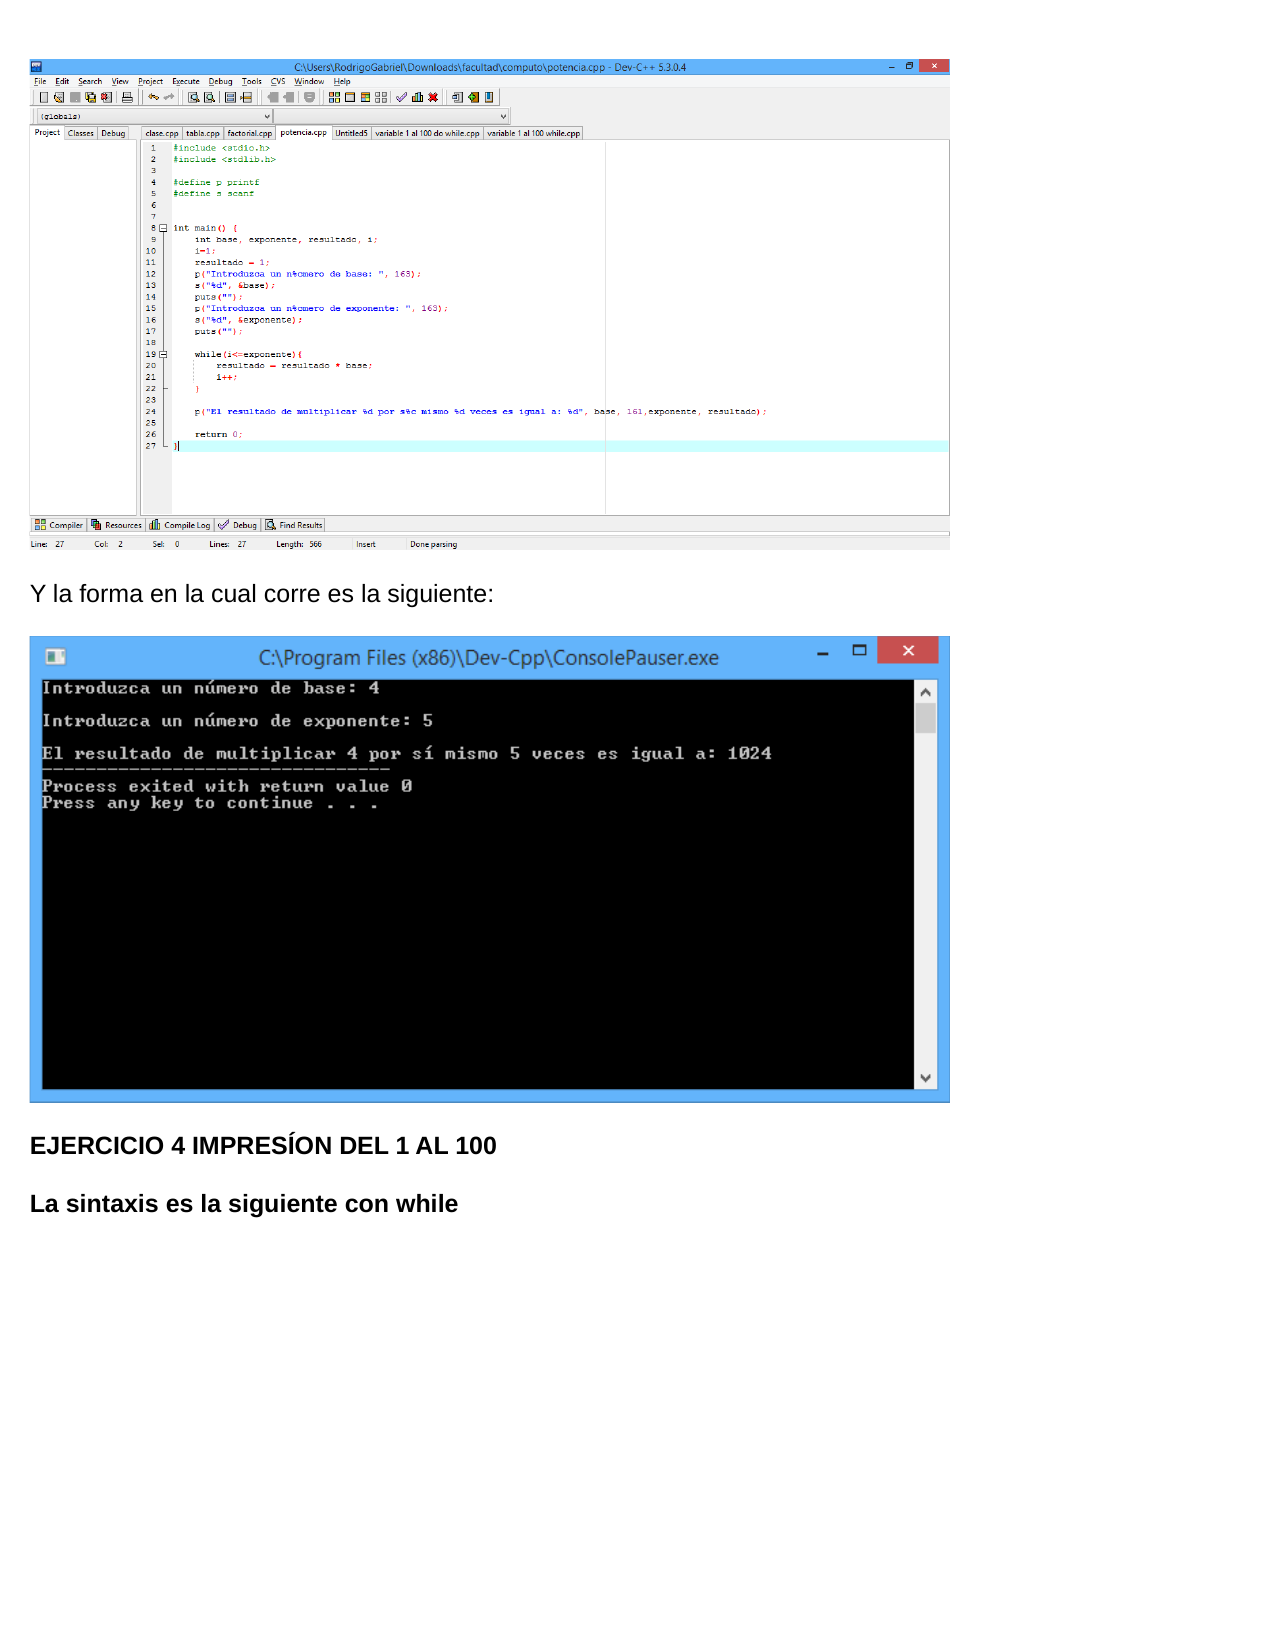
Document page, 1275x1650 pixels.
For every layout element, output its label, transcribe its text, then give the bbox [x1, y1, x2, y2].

text La sintaxis es la siguiente con while [29, 1189, 1205, 1217]
text EJERCICIO 4 IMPRESÍON DEL 1 AL 100 [29, 1131, 1205, 1160]
text Y la forma en la cual corre es la siguiente: [29, 578, 1205, 607]
